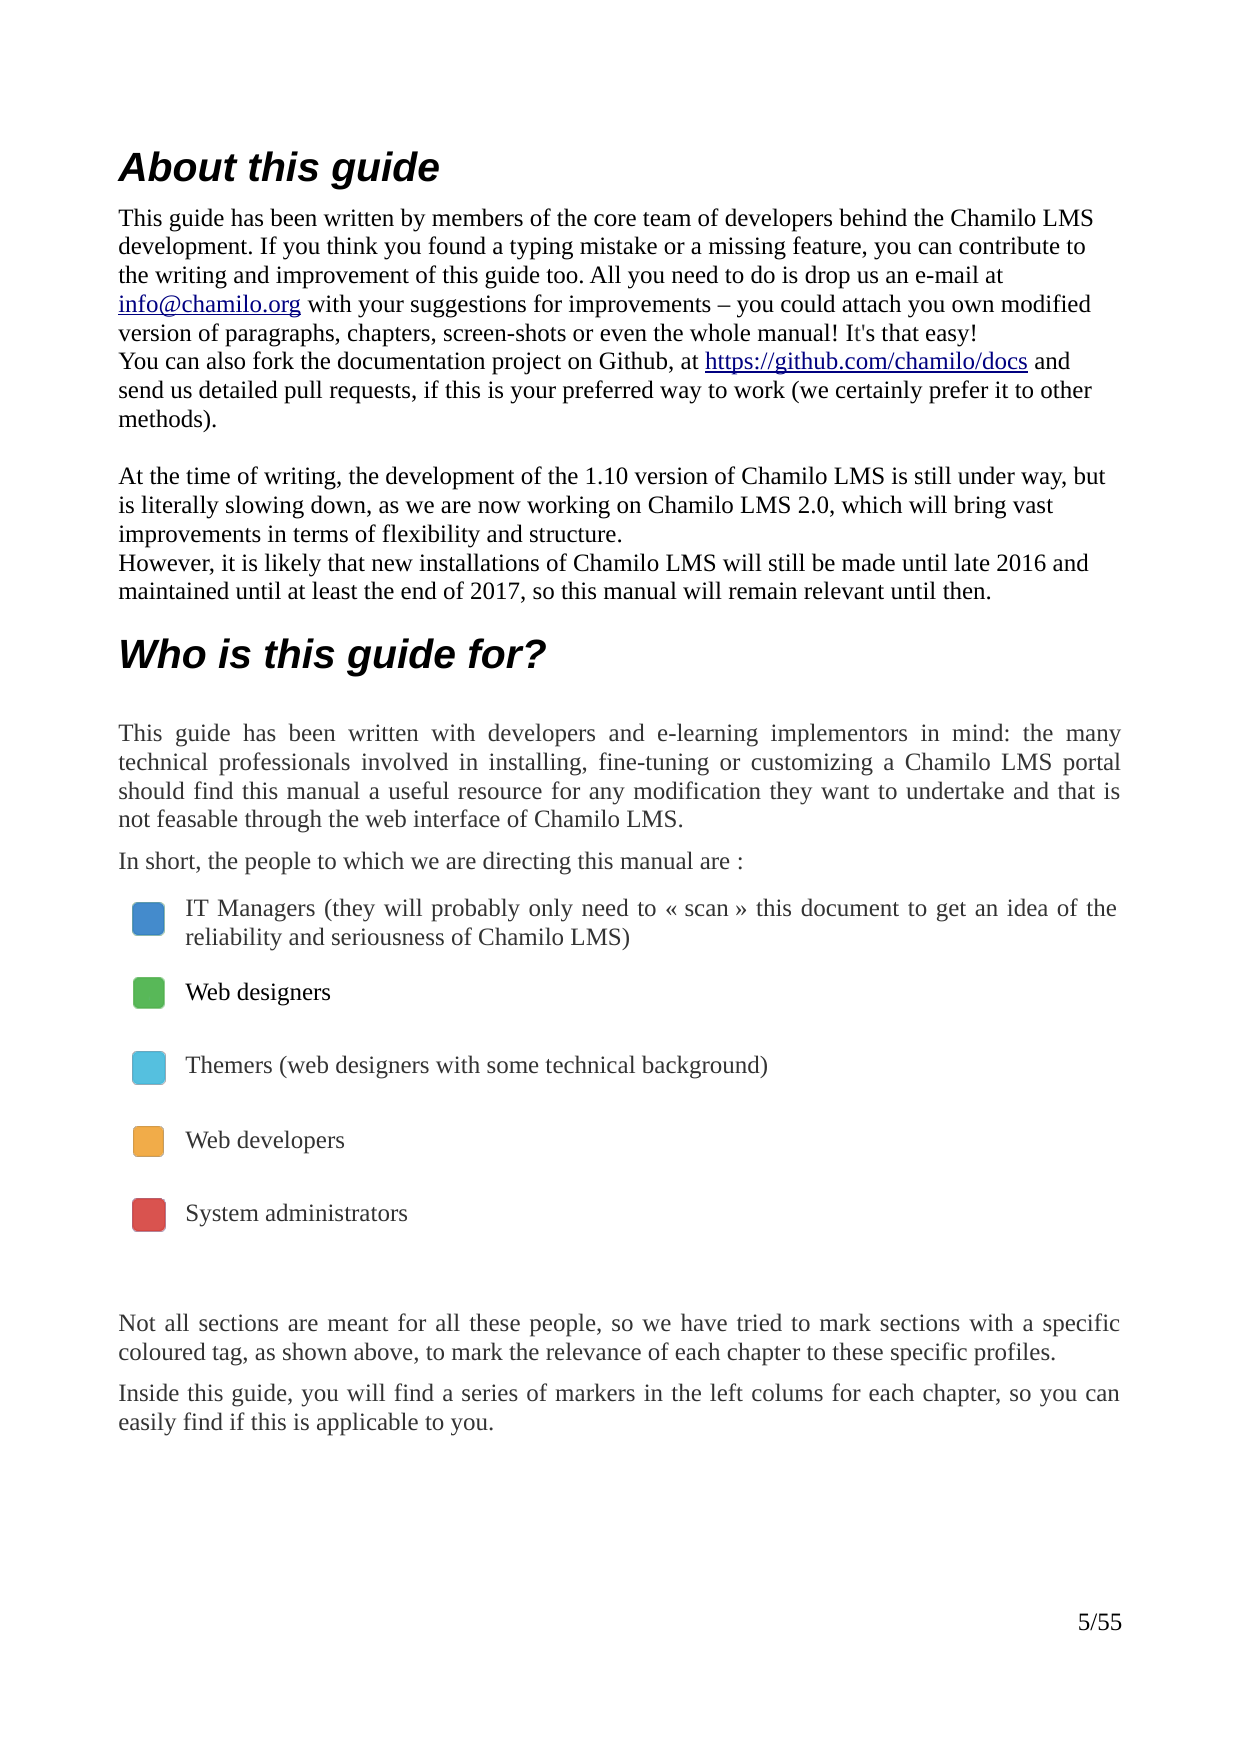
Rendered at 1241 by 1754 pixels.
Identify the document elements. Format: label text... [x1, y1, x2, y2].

table_cell Web developers [180, 1120, 1123, 1192]
subtitle Who is this guide for? [118, 630, 1122, 677]
picture [131, 1050, 167, 1086]
picture [132, 1125, 165, 1158]
text In short, the people to which we are directing this manual are : [118, 846, 1122, 874]
table_cell [118, 971, 179, 1044]
text You can also fork the documentation project on Github, at https://github.com/chamilo/docs and send us detailed pull requests, if this is your preferred way to work (we certainly prefer it to other methods). [118, 346, 1122, 433]
text This guide has been written with developers and e-learning implementors in mind: the many technical professionals involved in installing, fine-tuning or customizing a Chamilo LMS portal should find this manual a useful resource for any modification they want to undertake and that is not feasable through the web interface of Chamilo LMS. [118, 718, 1122, 833]
text At the time of writing, the development of the 1.10 version of Chamilo LMS is still under way, but is literally slowing down, as we are now working on Chamilo LMS 2.0, which will bring vast improvements in terms of flexibility and structure. [118, 461, 1122, 548]
table_header [118, 887, 179, 971]
table_cell Themers (web designers with some technical background) [180, 1045, 1123, 1120]
table_cell [118, 1192, 179, 1267]
subtitle About this guide [118, 143, 1122, 190]
table_cell System administrators [180, 1192, 1123, 1267]
picture [131, 1197, 167, 1233]
picture [131, 901, 166, 937]
text This guide has been written by members of the core team of developers behind the Chamilo LMS development. If you think you found a typing mistake or a missing feature, you can contribute to the writing and improvement of this guide too. All you need to do is drop us an e-mail at info@chamilo.org with your suggestions for improvements – you could attach you own modified version of paragraphs, chapters, screen-shots or even the whole manual! It's that easy! [118, 203, 1122, 346]
table_cell [118, 1120, 179, 1192]
table_cell [118, 1045, 179, 1120]
text Inside this guide, you will find a series of markers in the left colums for each chapter, so you can easily find if this is applicable to you. [118, 1378, 1122, 1435]
table_header IT Managers (they will probably only need to « scan » this document to get an idea of the reliability and seriousness of Chamilo LMS) [180, 887, 1123, 971]
text Not all sections are meant for all these people, so we have tried to mark sections with a specific coloured tag, as shown above, to mark the relevance of each chapter to these specific profiles. [118, 1308, 1122, 1365]
text However, it is likely that new installations of Chamilo LMS will still be made until late 2016 and maintained until at least the end of 2017, so this manual will remain relevant until then. [118, 548, 1122, 605]
picture [132, 976, 166, 1010]
table_cell Web designers [180, 971, 1123, 1044]
